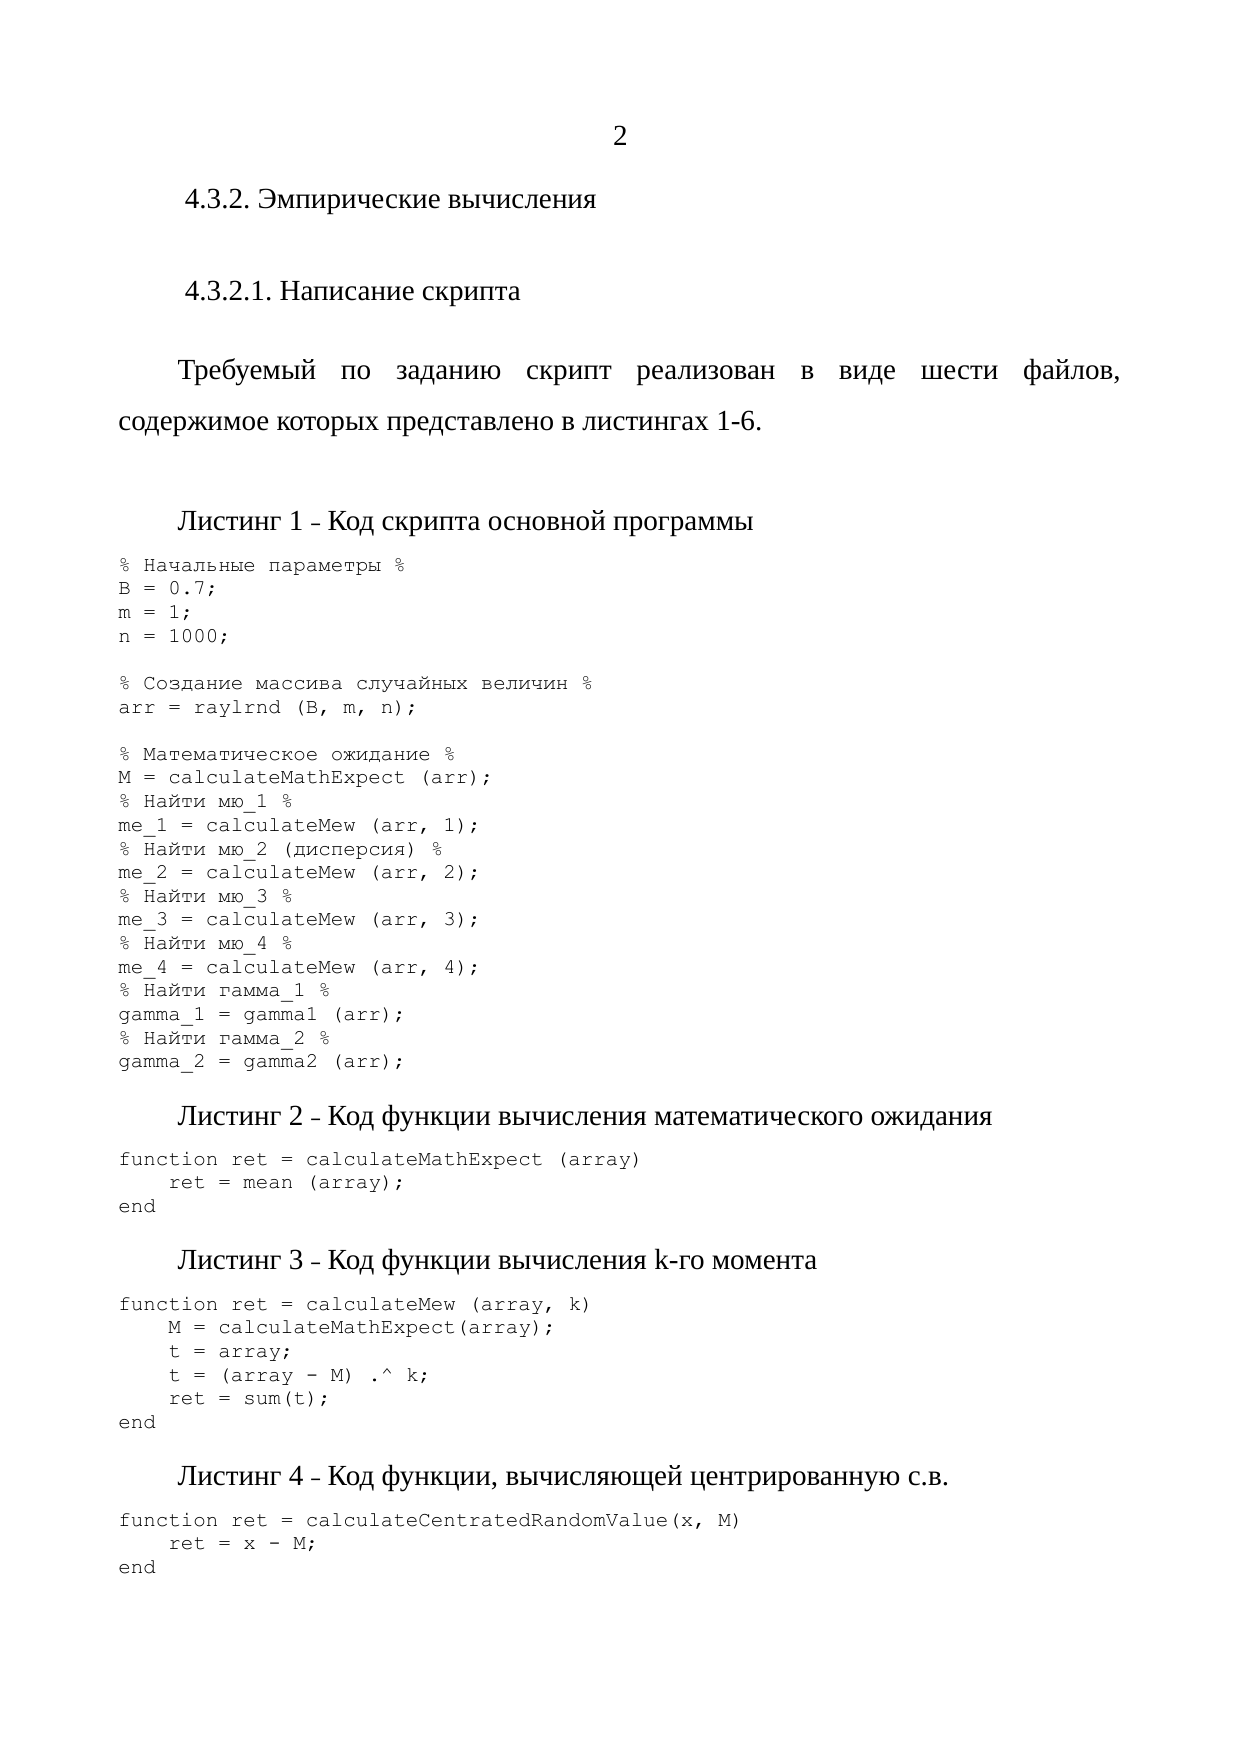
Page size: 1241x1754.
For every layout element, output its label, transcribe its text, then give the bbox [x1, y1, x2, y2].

text m = 1; [118, 601, 1122, 625]
subtitle Написание скрипта [118, 273, 1122, 306]
text Листинг 1 ˗ Код скрипта основной программы [118, 503, 1122, 537]
text ret = x - M; [118, 1532, 1122, 1556]
text arr = raylrnd (B, m, n); [118, 696, 1122, 719]
text t = (array - M) .^ k; [118, 1364, 1122, 1387]
text % Математическое ожидание % [118, 743, 1122, 767]
text end [118, 1195, 1122, 1219]
text gamma_1 = gamma1 (arr); [118, 1003, 1122, 1027]
text end [118, 1556, 1122, 1579]
text ret = mean (array); [118, 1172, 1122, 1195]
text % Создание массива случайных величин % [118, 672, 1122, 696]
text function ret = calculateMathExpect (array) [118, 1148, 1122, 1172]
text % Найти гамма_1 % [118, 979, 1122, 1003]
text n = 1000; [118, 625, 1122, 648]
text function ret = calculateMew (array, k) [118, 1293, 1122, 1316]
text me_2 = calculateMew (arr, 2); [118, 861, 1122, 885]
subtitle Эмпирические вычисления [118, 181, 1122, 215]
text % Найти мю_1 % [118, 790, 1122, 814]
text M = calculateMathExpect (arr); [118, 767, 1122, 790]
text % Начальные параметры % [118, 554, 1122, 577]
text Требуемый по заданию скрипт реализован в виде шести файлов, содержимое которых представлено в листингах 1-6. [118, 352, 1122, 436]
text B = 0.7; [118, 577, 1122, 601]
text Листинг 2 ˗ Код функции вычисления математического ожидания [118, 1098, 1122, 1131]
text % Найти гамма_2 % [118, 1027, 1122, 1050]
text me_3 = calculateMew (arr, 3); [118, 908, 1122, 932]
text % Найти мю_2 (дисперсия) % [118, 837, 1122, 861]
text ret = sum(t); [118, 1387, 1122, 1411]
text t = array; [118, 1340, 1122, 1364]
text function ret = calculateCentratedRandomValue(x, M) [118, 1509, 1122, 1532]
text M = calculateMathExpect(array); [118, 1316, 1122, 1340]
text % Найти мю_4 % [118, 932, 1122, 956]
text Листинг 4 ˗ Код функции, вычисляющей центрированную с.в. [118, 1458, 1122, 1492]
text Листинг 3 ˗ Код функции вычисления k-го момента [118, 1242, 1122, 1276]
text % Найти мю_3 % [118, 885, 1122, 908]
text me_4 = calculateMew (arr, 4); [118, 956, 1122, 979]
text end [118, 1411, 1122, 1435]
text gamma_2 = gamma2 (arr); [118, 1050, 1122, 1074]
text me_1 = calculateMew (arr, 1); [118, 814, 1122, 837]
